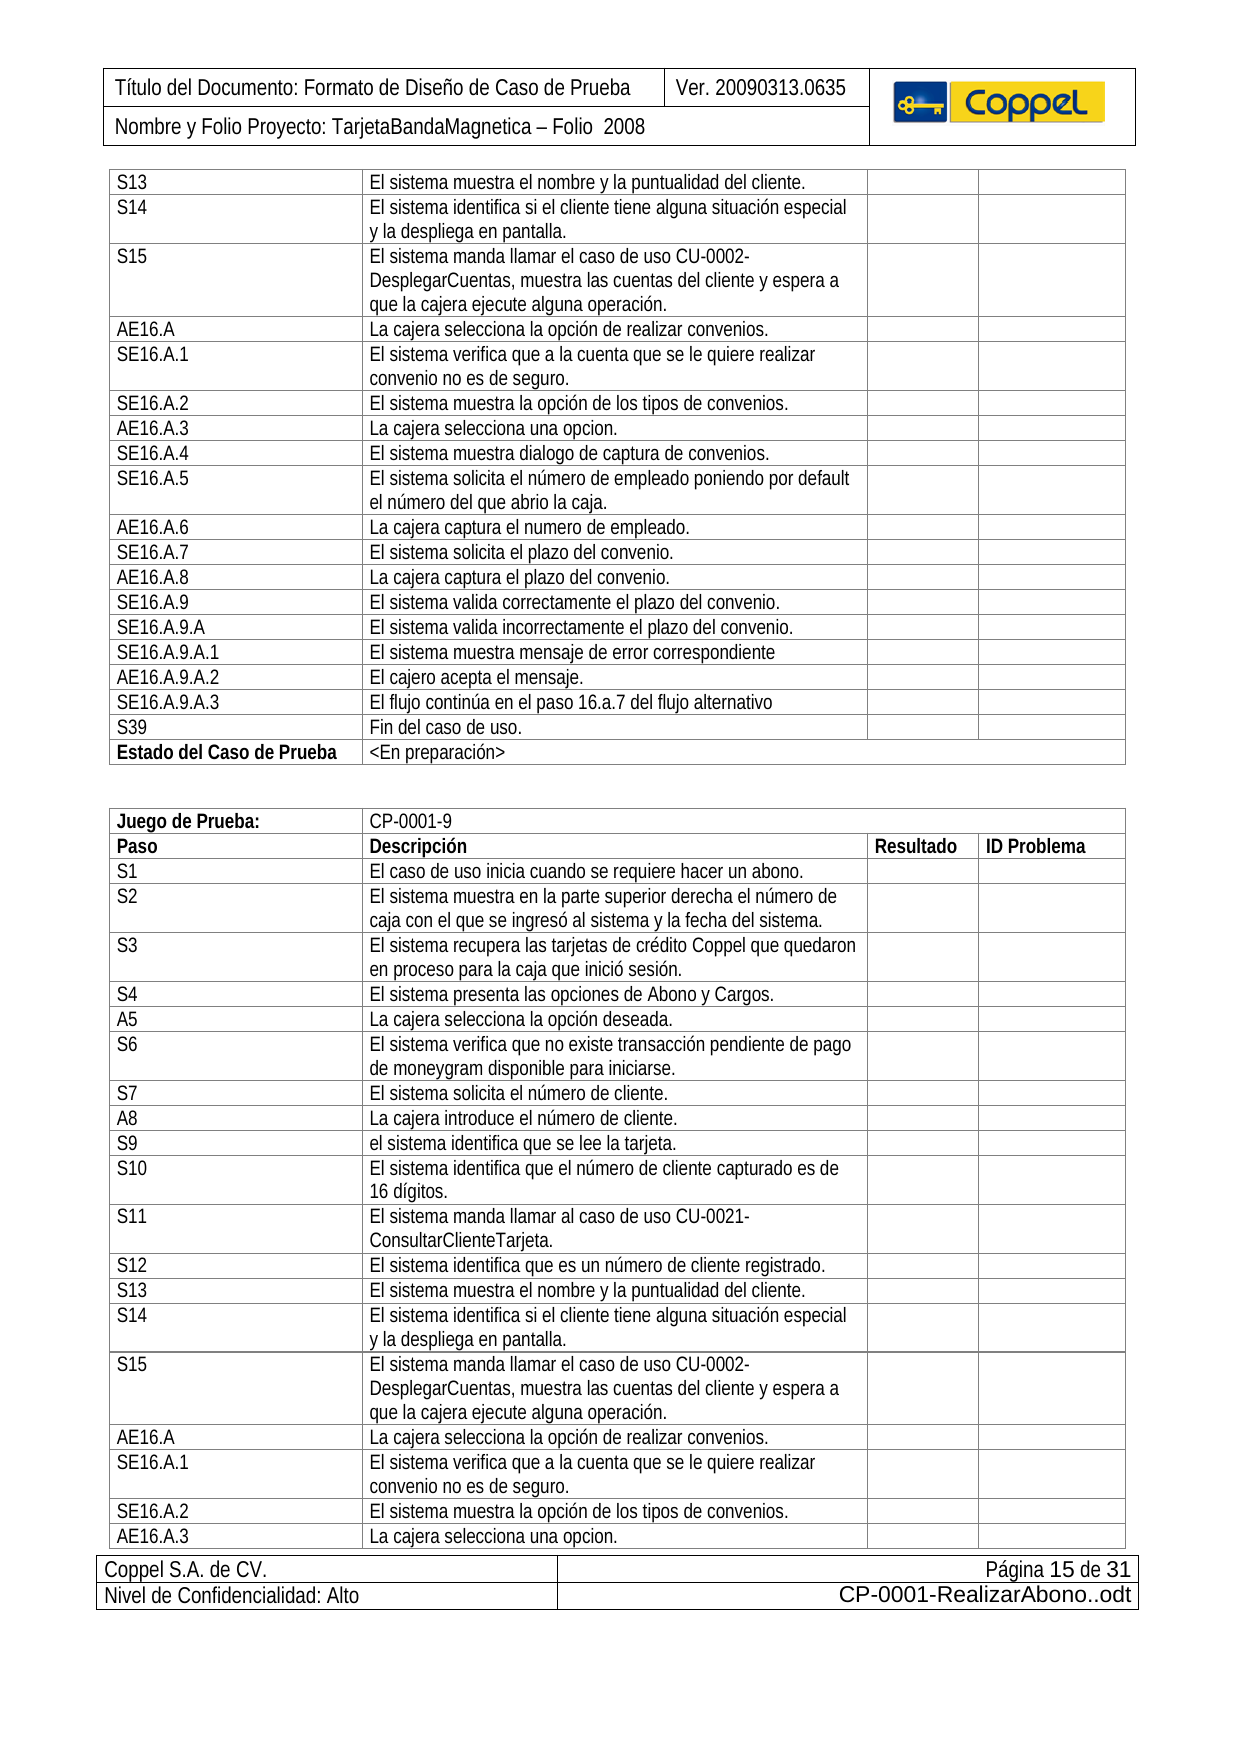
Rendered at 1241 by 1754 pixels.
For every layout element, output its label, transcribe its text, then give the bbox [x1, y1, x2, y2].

table_cell SE16.A.9.A [110, 615, 362, 639]
table_cell [979, 933, 1125, 981]
table_cell [979, 441, 1125, 465]
table_cell El sistema identifica si el cliente tiene alguna situación especial y la despliega en pantalla. [363, 195, 867, 243]
table_cell [868, 1304, 978, 1351]
table_cell El flujo continúa en el paso 16.a.7 del flujo alternativo [363, 690, 867, 714]
table_cell [979, 540, 1125, 564]
table_cell [979, 195, 1125, 243]
table_cell [979, 715, 1125, 739]
table_cell A5 [110, 1007, 362, 1031]
table_cell [868, 466, 978, 514]
table_cell SE16.A.2 [110, 391, 362, 415]
table_cell SE16.A.9 [110, 590, 362, 614]
table_cell [868, 1524, 978, 1548]
table_cell S3 [110, 933, 362, 981]
table_cell [979, 416, 1125, 440]
table_header CP-0001-9 [363, 809, 1125, 833]
table_cell La cajera selecciona la opción de realizar convenios. [363, 1425, 867, 1449]
table_cell [868, 1499, 978, 1523]
table_cell Paso [110, 834, 362, 858]
table_cell [979, 1007, 1125, 1031]
table_cell [979, 342, 1125, 390]
table_cell [979, 244, 1125, 316]
table_cell El sistema verifica que a la cuenta que se le quiere realizar convenio no es de seguro. [363, 342, 867, 390]
table_cell AE16.A [110, 317, 362, 341]
table_cell [868, 1106, 978, 1129]
table_cell [868, 515, 978, 539]
table_cell El sistema solicita el número de cliente. [363, 1081, 867, 1104]
table_cell [979, 1254, 1125, 1277]
table_cell Descripción [363, 834, 867, 858]
table_cell [868, 884, 978, 932]
table_cell [868, 1353, 978, 1424]
table_cell [979, 317, 1125, 341]
table_cell S15 [110, 1353, 362, 1424]
table_cell [979, 1279, 1125, 1302]
table_cell [979, 1425, 1125, 1449]
table_cell SE16.A.2 [110, 1499, 362, 1523]
table_cell AE16.A.9.A.2 [110, 665, 362, 689]
table_cell La cajera introduce el número de cliente. [363, 1106, 867, 1129]
table_cell [979, 1304, 1125, 1351]
table_cell [979, 565, 1125, 589]
table_cell S4 [110, 982, 362, 1006]
table_cell SE16.A.4 [110, 441, 362, 465]
table_cell <En preparación> [363, 740, 1125, 764]
table_cell El sistema solicita el plazo del convenio. [363, 540, 867, 564]
table_cell [868, 690, 978, 714]
table_cell SE16.A.1 [110, 1450, 362, 1498]
table_cell [868, 859, 978, 883]
table_cell El sistema verifica que no existe transacción pendiente de pago de moneygram disponible para iniciarse. [363, 1032, 867, 1079]
table_cell [868, 1131, 978, 1154]
table_cell El sistema manda llamar el caso de uso CU-0002-DesplegarCuentas, muestra las cuentas del cliente y espera a que la cajera ejecute alguna operación. [363, 1353, 867, 1424]
table_cell S12 [110, 1254, 362, 1277]
table_cell ID Problema [979, 834, 1125, 858]
table_cell [868, 1081, 978, 1104]
table_cell [868, 170, 978, 194]
table_cell El sistema muestra el nombre y la puntualidad del cliente. [363, 1279, 867, 1302]
table_cell S6 [110, 1032, 362, 1079]
table_cell [868, 565, 978, 589]
table_cell [979, 590, 1125, 614]
table_cell El sistema solicita el número de empleado poniendo por default el número del que abrio la caja. [363, 466, 867, 514]
table_cell [868, 1156, 978, 1203]
table_header Juego de Prueba: [110, 809, 362, 833]
table_cell El sistema muestra la opción de los tipos de convenios. [363, 391, 867, 415]
table_cell Resultado [868, 834, 978, 858]
table_cell [868, 665, 978, 689]
table_cell [979, 1156, 1125, 1203]
table_cell A8 [110, 1106, 362, 1129]
table_cell La cajera selecciona una opcion. [363, 1524, 867, 1548]
table_cell [868, 933, 978, 981]
table_cell SE16.A.7 [110, 540, 362, 564]
table_cell La cajera selecciona la opción deseada. [363, 1007, 867, 1031]
table_cell La cajera captura el plazo del convenio. [363, 565, 867, 589]
table_cell [979, 1081, 1125, 1104]
table_cell S15 [110, 244, 362, 316]
table_cell [979, 1205, 1125, 1252]
table_cell [868, 1254, 978, 1277]
table_cell SE16.A.1 [110, 342, 362, 390]
table_cell [979, 1032, 1125, 1079]
table_cell [868, 640, 978, 664]
table_cell S11 [110, 1205, 362, 1252]
table_cell [868, 982, 978, 1006]
table_cell El sistema presenta las opciones de Abono y Cargos. [363, 982, 867, 1006]
table_cell S10 [110, 1156, 362, 1203]
table_cell El sistema manda llamar el caso de uso CU-0002-DesplegarCuentas, muestra las cuentas del cliente y espera a que la cajera ejecute alguna operación. [363, 244, 867, 316]
table_cell [868, 1425, 978, 1449]
table_cell El sistema recupera las tarjetas de crédito Coppel que quedaron en proceso para la caja que inició sesión. [363, 933, 867, 981]
table_cell [868, 1205, 978, 1252]
table_cell SE16.A.9.A.3 [110, 690, 362, 714]
table_cell SE16.A.9.A.1 [110, 640, 362, 664]
table_cell [868, 441, 978, 465]
table_cell S14 [110, 1304, 362, 1351]
table_cell [979, 466, 1125, 514]
table_cell [868, 391, 978, 415]
table_cell [979, 859, 1125, 883]
table_cell El sistema manda llamar al caso de uso CU-0021-ConsultarClienteTarjeta. [363, 1205, 867, 1252]
table_cell AE16.A.8 [110, 565, 362, 589]
table_cell Estado del Caso de Prueba [110, 740, 362, 764]
table_cell [979, 1353, 1125, 1424]
table_cell AE16.A [110, 1425, 362, 1449]
table_cell S13 [110, 1279, 362, 1302]
table_cell El sistema identifica que el número de cliente capturado es de 16 dígitos. [363, 1156, 867, 1203]
table_cell S9 [110, 1131, 362, 1154]
table_cell [868, 342, 978, 390]
table_cell [868, 615, 978, 639]
table_cell El sistema muestra en la parte superior derecha el número de caja con el que se ingresó al sistema y la fecha del sistema. [363, 884, 867, 932]
table_cell El caso de uso inicia cuando se requiere hacer un abono. [363, 859, 867, 883]
table_cell [868, 540, 978, 564]
table_cell S7 [110, 1081, 362, 1104]
table_cell Fin del caso de uso. [363, 715, 867, 739]
table_cell S39 [110, 715, 362, 739]
table_cell El sistema muestra dialogo de captura de convenios. [363, 441, 867, 465]
table_cell [979, 1499, 1125, 1523]
table_cell El sistema valida incorrectamente el plazo del convenio. [363, 615, 867, 639]
table_cell S13 [110, 170, 362, 194]
table_cell [979, 1524, 1125, 1548]
table_cell La cajera selecciona una opcion. [363, 416, 867, 440]
table_cell [979, 1106, 1125, 1129]
table_cell [868, 244, 978, 316]
table_cell [979, 170, 1125, 194]
table_cell [868, 1032, 978, 1079]
table_cell el sistema identifica que se lee la tarjeta. [363, 1131, 867, 1154]
table_cell El sistema valida correctamente el plazo del convenio. [363, 590, 867, 614]
table_cell S1 [110, 859, 362, 883]
table_cell [979, 1450, 1125, 1498]
table_cell [979, 690, 1125, 714]
table_cell El sistema muestra el nombre y la puntualidad del cliente. [363, 170, 867, 194]
table_cell El sistema verifica que a la cuenta que se le quiere realizar convenio no es de seguro. [363, 1450, 867, 1498]
table_cell [868, 1279, 978, 1302]
table_cell AE16.A.3 [110, 416, 362, 440]
table_cell [868, 195, 978, 243]
table_cell [868, 590, 978, 614]
table_cell [868, 715, 978, 739]
table_cell El sistema identifica que es un número de cliente registrado. [363, 1254, 867, 1277]
table_cell El cajero acepta el mensaje. [363, 665, 867, 689]
table_cell [868, 1007, 978, 1031]
table_cell [979, 1131, 1125, 1154]
table_cell [868, 1450, 978, 1498]
table_cell S2 [110, 884, 362, 932]
table_cell [868, 416, 978, 440]
table_cell S14 [110, 195, 362, 243]
table_cell [979, 391, 1125, 415]
table_cell [979, 515, 1125, 539]
table_cell AE16.A.6 [110, 515, 362, 539]
table_cell [979, 884, 1125, 932]
table_cell La cajera captura el numero de empleado. [363, 515, 867, 539]
table_cell El sistema muestra la opción de los tipos de convenios. [363, 1499, 867, 1523]
table_cell [979, 982, 1125, 1006]
table_cell [868, 317, 978, 341]
table_cell El sistema identifica si el cliente tiene alguna situación especial y la despliega en pantalla. [363, 1304, 867, 1351]
table_cell [979, 615, 1125, 639]
table_cell [979, 640, 1125, 664]
table_cell La cajera selecciona la opción de realizar convenios. [363, 317, 867, 341]
table_cell SE16.A.5 [110, 466, 362, 514]
table_cell [979, 665, 1125, 689]
table_cell El sistema muestra mensaje de error correspondiente [363, 640, 867, 664]
table_cell AE16.A.3 [110, 1524, 362, 1548]
